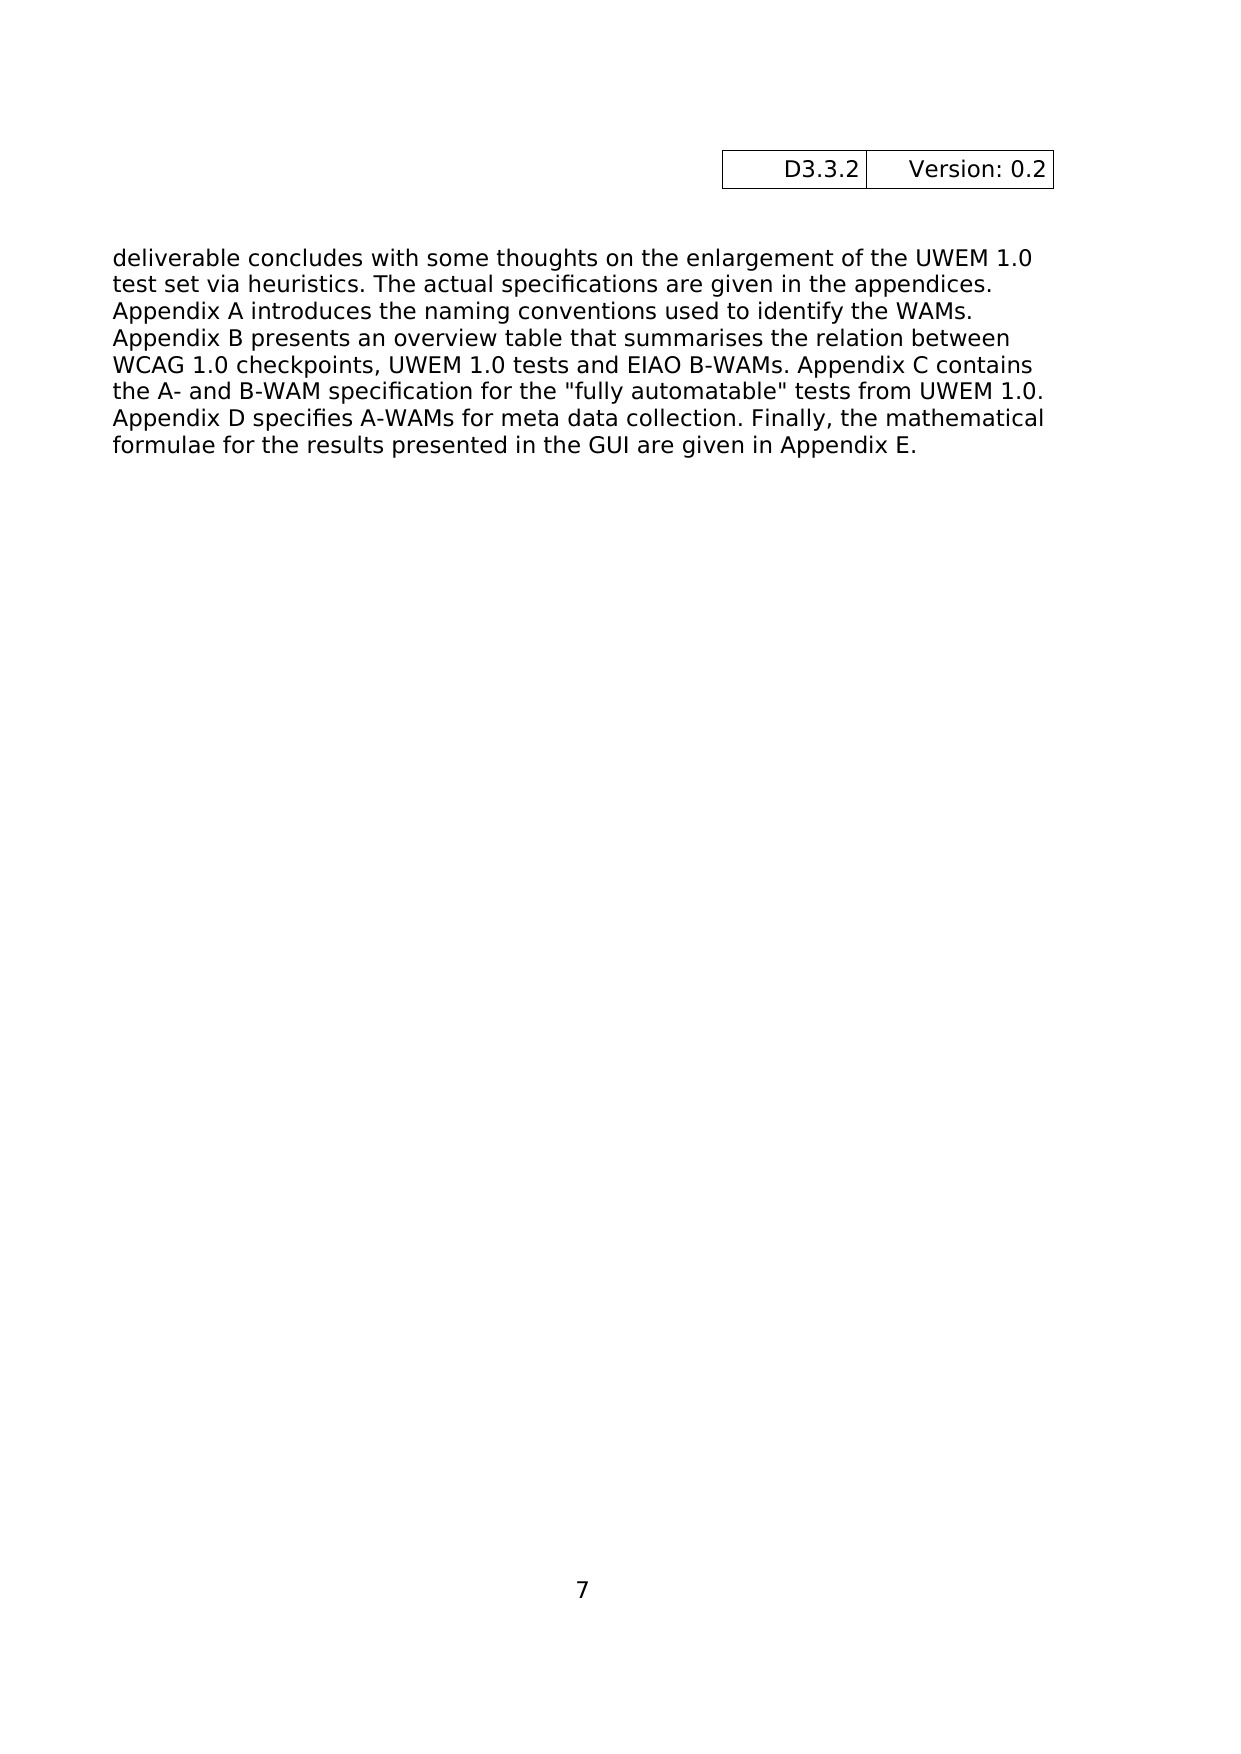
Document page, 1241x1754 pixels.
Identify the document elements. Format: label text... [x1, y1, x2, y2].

text deliverable concludes with some thoughts on the enlargement of the UWEM 1.0 test set via heuristics. The actual specifications are given in the appendices. Appendix A introduces the naming conventions used to identify the WAMs. Appendix B presents an overview table that summarises the relation between WCAG 1.0 checkpoints, UWEM 1.0 tests and EIAO B-WAMs. Appendix C contains the A- and B-WAM specification for the "fully automatable" tests from UWEM 1.0. Appendix D specifies A-WAMs for meta data collection. Finally, the mathematical formulae for the results presented in the GUI are given in Appendix E. [112, 245, 1053, 459]
